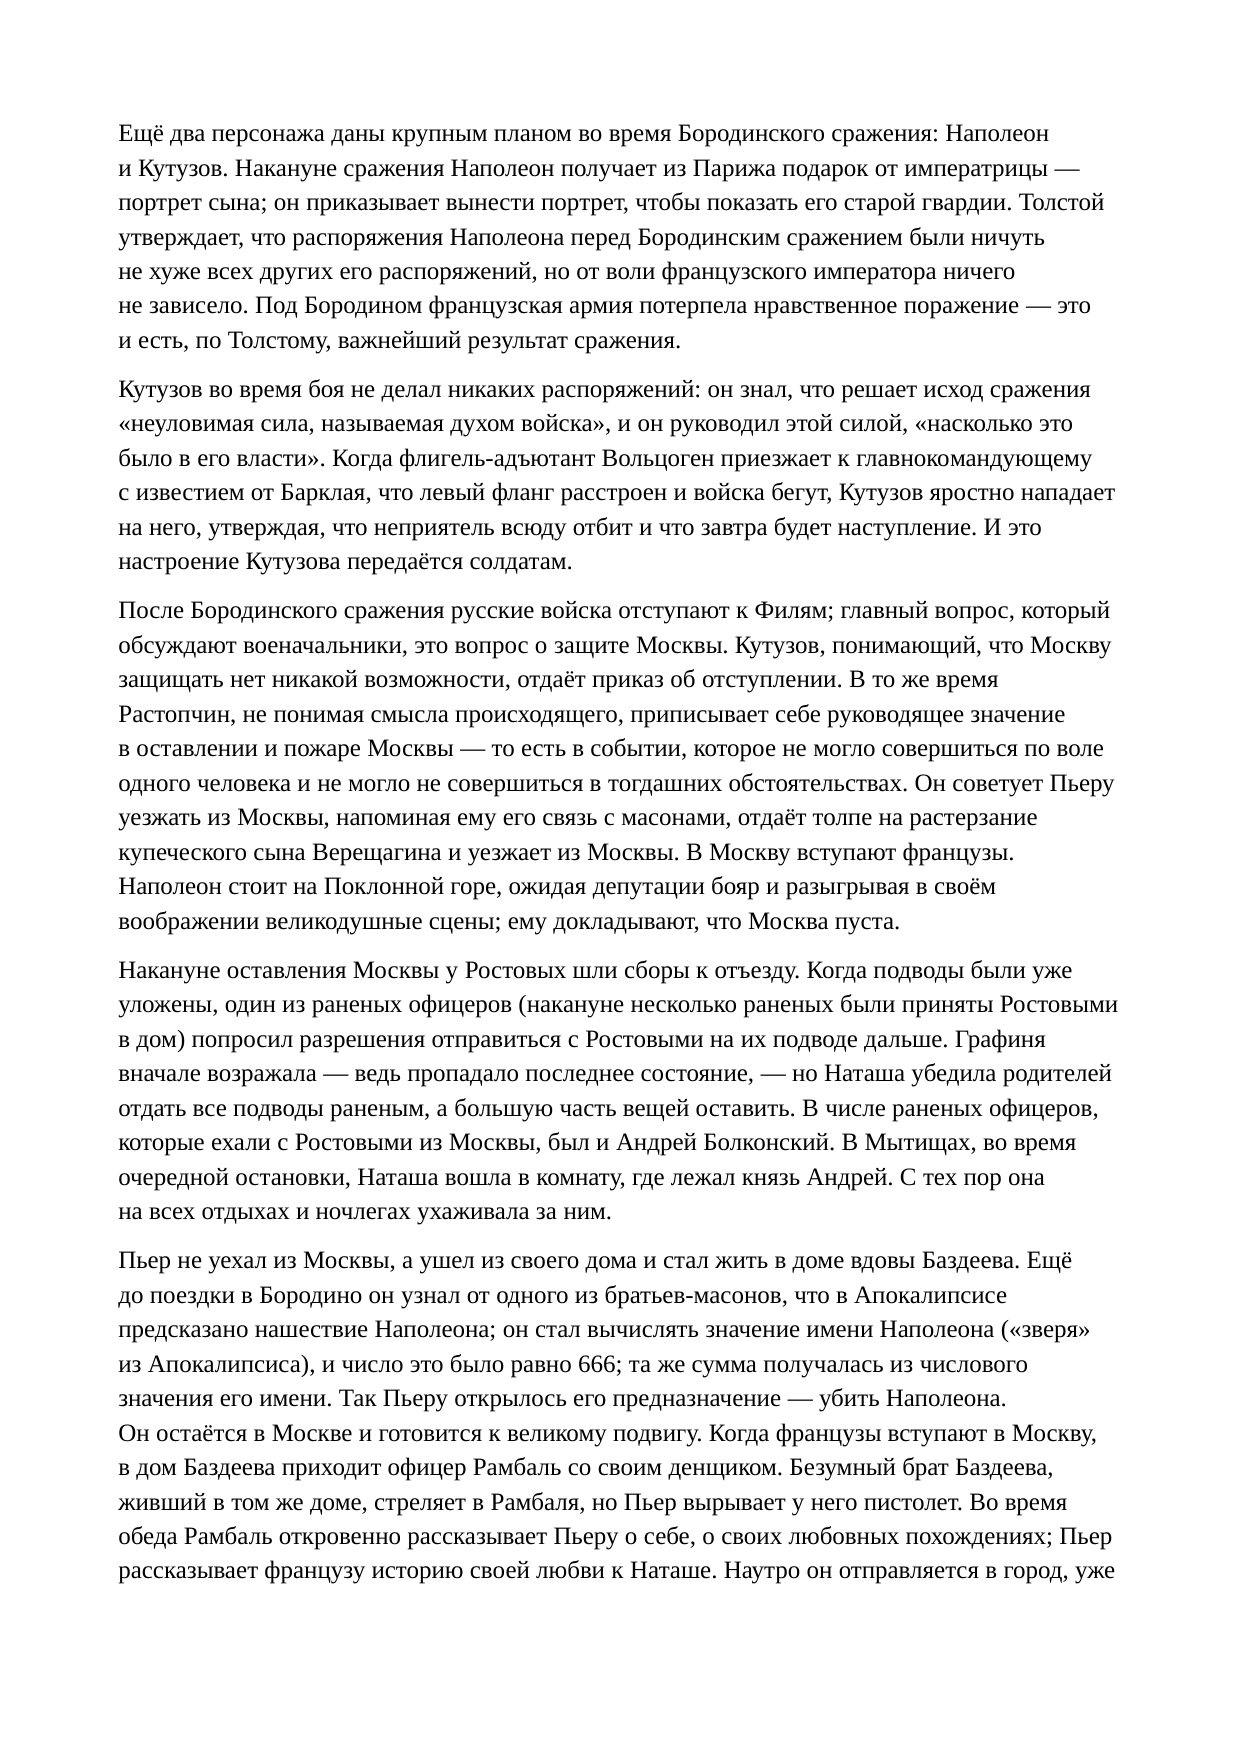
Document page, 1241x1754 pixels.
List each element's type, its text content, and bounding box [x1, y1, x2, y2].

text Накануне оставления Москвы у Ростовых шли сборы к отъезду. Когда подводы были уже уложены, один из раненых офицеров (накануне несколько раненых были приняты Ростовыми в дом) попросил разрешения отправиться с Ростовыми на их подводе дальше. Графиня вначале возражала — ведь пропадало последнее состояние, — но Наташа убедила родителей отдать все подводы раненым, а большую часть вещей оставить. В числе раненых офицеров, которые ехали с Ростовыми из Москвы, был и Андрей Болконский. В Мытищах, во время очередной остановки, Наташа вошла в комнату, где лежал князь Андрей. С тех пор она на всех отдыхах и ночлегах ухаживала за ним. [118, 955, 1122, 1225]
text Пьер не уехал из Москвы, а ушел из своего дома и стал жить в доме вдовы Баздеева. Ещё до поездки в Бородино он узнал от одного из братьев-масонов, что в Апокалипсисе предсказано нашествие Наполеона; он стал вычислять значение имени Наполеона («зверя» из Апокалипсиса), и число это было равно 666; та же сумма получалась из числового значения его имени. Так Пьеру открылось его предназначение — убить Наполеона. Он остаётся в Москве и готовится к великому подвигу. Когда французы вступают в Москву, в дом Баздеева приходит офицер Рамбаль со своим денщиком. Безумный брат Баздеева, живший в том же доме, стреляет в Рамбаля, но Пьер вырывает у него пистолет. Во время обеда Рамбаль откровенно рассказывает Пьеру о себе, о своих любовных похождениях; Пьер рассказывает французу историю своей любви к Наташе. Наутро он отправляется в город, уже [118, 1245, 1122, 1584]
text Кутузов во время боя не делал никаких распоряжений: он знал, что решает исход сражения «неуловимая сила, называемая духом войска», и он руководил этой силой, «насколько это было в его власти». Когда флигель-адъютант Вольцоген приезжает к главноко­ман­дующему с известием от Барклая, что левый фланг расстроен и войска бегут, Кутузов яростно нападает на него, утверждая, что неприятель всюду отбит и что завтра будет наступление. И это настроение Кутузова передаётся солдатам. [118, 374, 1122, 575]
text Ещё два персонажа даны крупным планом во время Бородинского сражения: Наполеон и Кутузов. Накануне сражения Наполеон получает из Парижа подарок от императрицы — портрет сына; он приказывает вынести портрет, чтобы показать его старой гвардии. Толстой утверждает, что распоряжения Наполеона перед Бородинским сражением были ничуть не хуже всех других его распоряжений, но от воли французского императора ничего не зависело. Под Бородином французская армия потерпела нравственное поражение — это и есть, по Толстому, важнейший результат сражения. [118, 118, 1122, 354]
text После Бородинского сражения русские войска отступают к Филям; главный вопрос, который обсуждают военачальники, это вопрос о защите Москвы. Кутузов, понимающий, что Москву защищать нет никакой возможности, отдаёт приказ об отступлении. В то же время Растопчин, не понимая смысла происходящего, приписывает себе руководящее значение в оставлении и пожаре Москвы — то есть в событии, которое не могло совершиться по воле одного человека и не могло не совершиться в тогдашних обстоятельствах. Он советует Пьеру уезжать из Москвы, напоминая ему его связь с масонами, отдаёт толпе на растерзание купеческого сына Верещагина и уезжает из Москвы. В Москву вступают французы. Наполеон стоит на Поклонной горе, ожидая депутации бояр и разыгрывая в своём воображении великодушные сцены; ему докладывают, что Москва пуста. [118, 596, 1122, 934]
